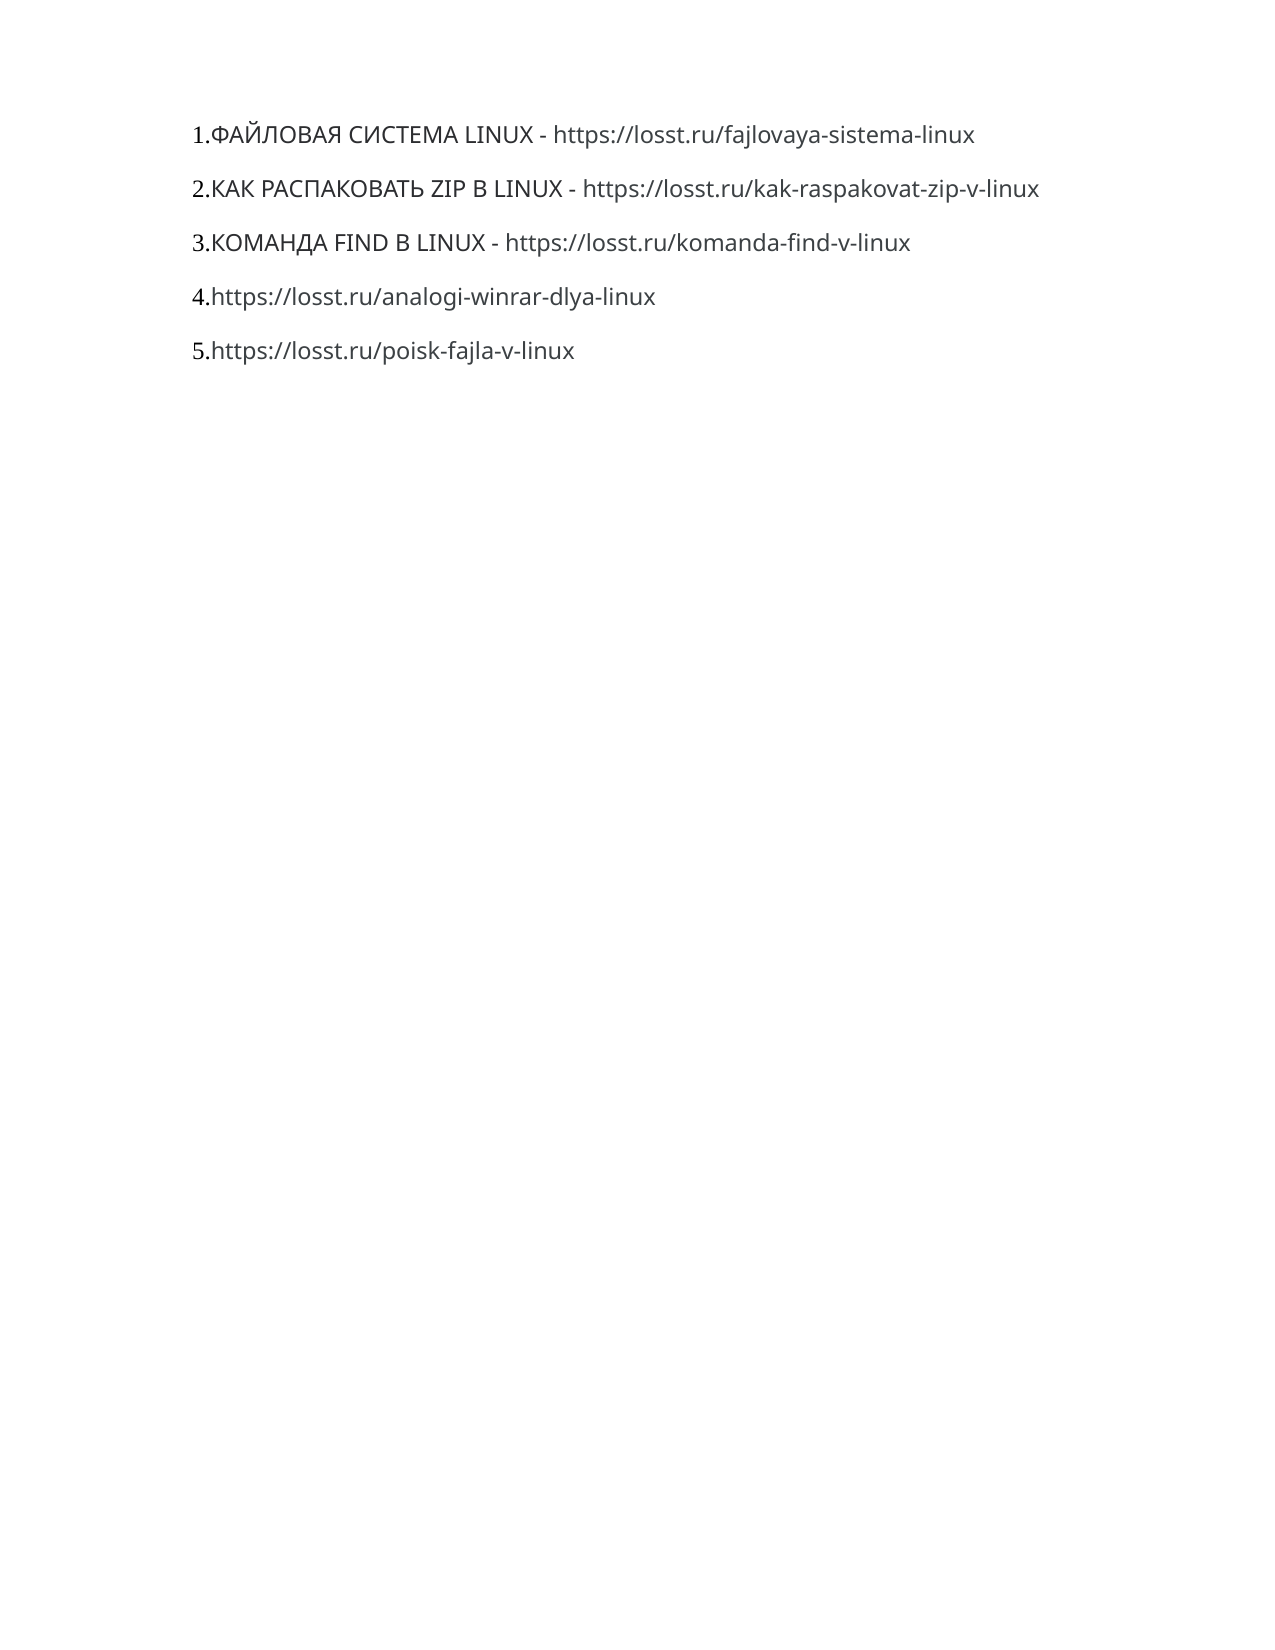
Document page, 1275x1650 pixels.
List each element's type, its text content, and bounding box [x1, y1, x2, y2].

list https://losst.ru/analogi-winrar-dlya-linux [118, 280, 1157, 312]
list https://losst.ru/poisk-fajla-v-linux [118, 334, 1157, 366]
list КАК РАСПАКОВАТЬ ZIP В LINUX - https://losst.ru/kak-raspakovat-zip-v-linux [118, 172, 1157, 204]
list ФАЙЛОВАЯ СИСТЕМА LINUX - https://losst.ru/fajlovaya-sistema-linux [118, 118, 1157, 150]
list КОМАНДА FIND В LINUX - https://losst.ru/komanda-find-v-linux [118, 226, 1157, 258]
